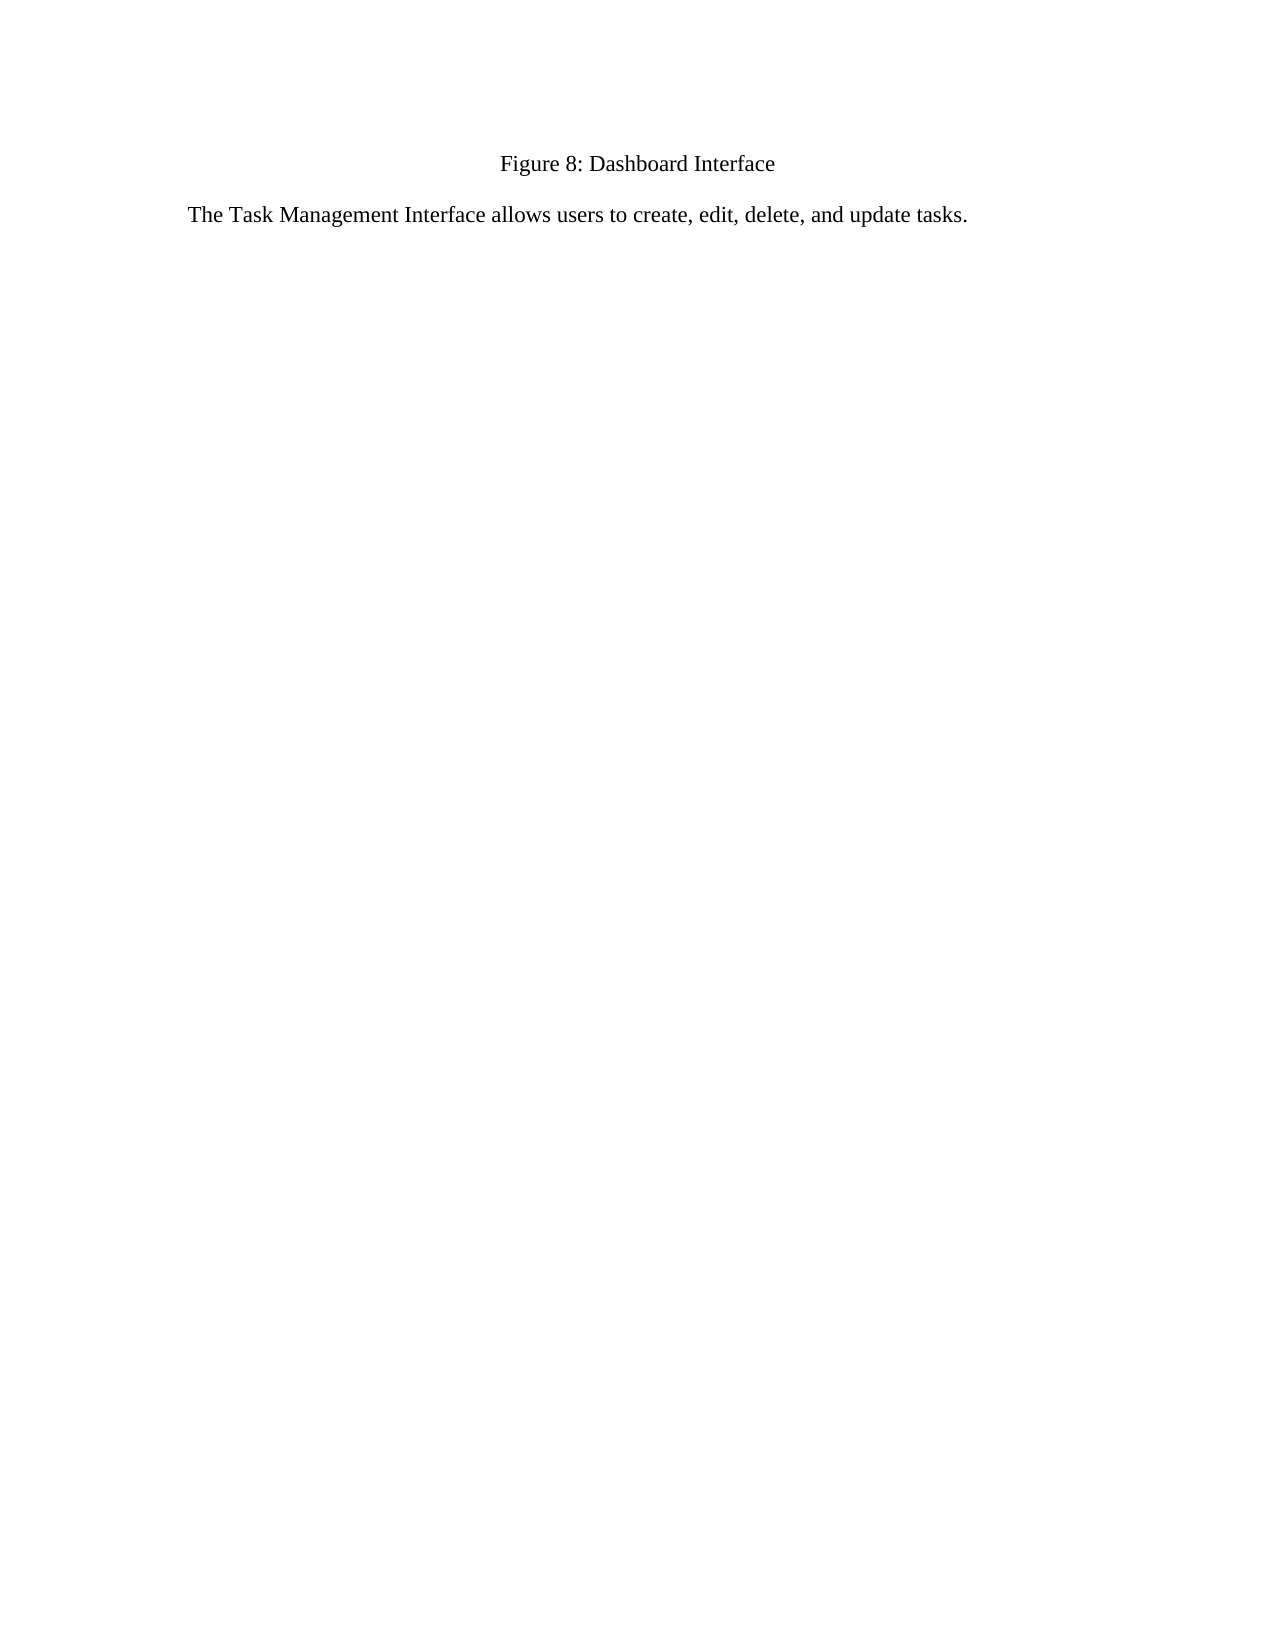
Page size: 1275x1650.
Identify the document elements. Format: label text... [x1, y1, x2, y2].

text The Task Management Interface allows users to create, edit, delete, and update tasks. [187, 201, 1087, 227]
text Figure 8: Dashboard Interface [187, 150, 1087, 176]
